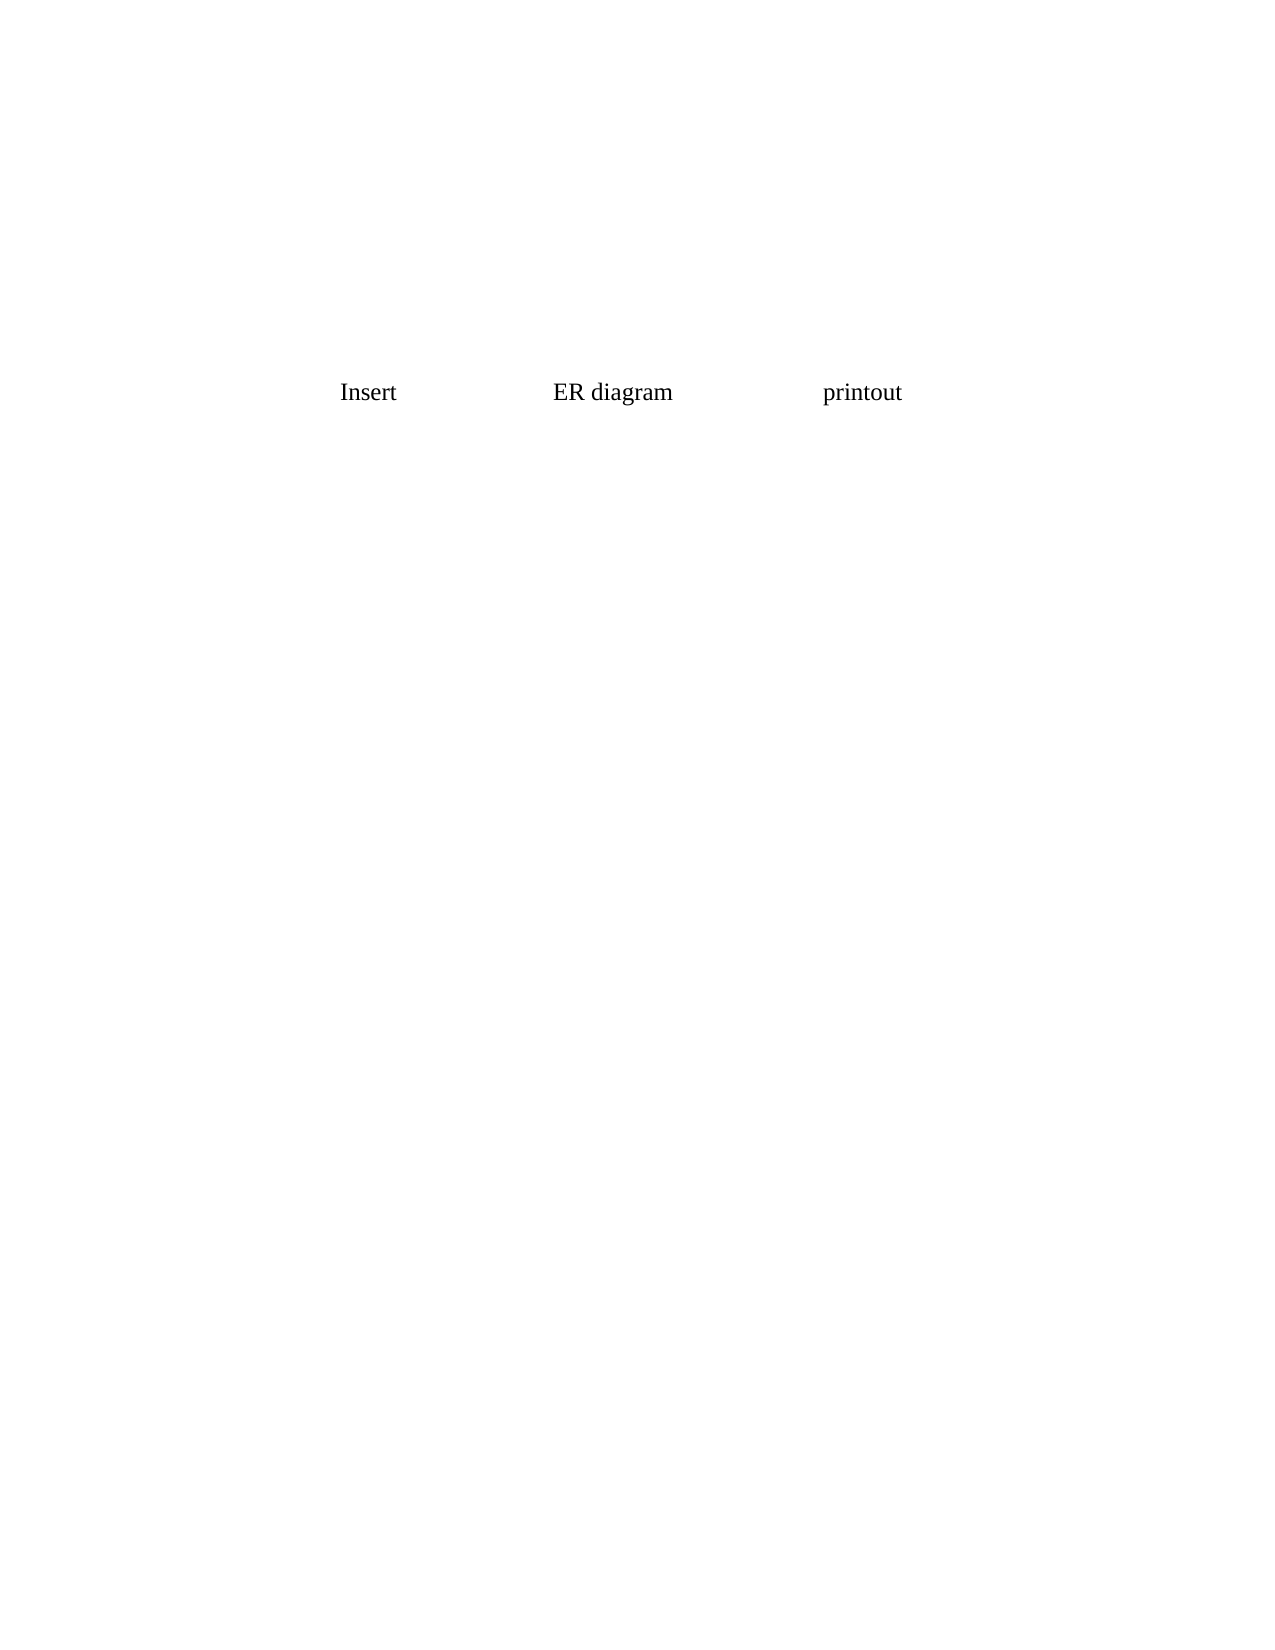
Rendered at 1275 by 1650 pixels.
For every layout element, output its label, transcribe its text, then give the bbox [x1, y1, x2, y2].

text Insert ER diagram printout [118, 377, 1157, 406]
